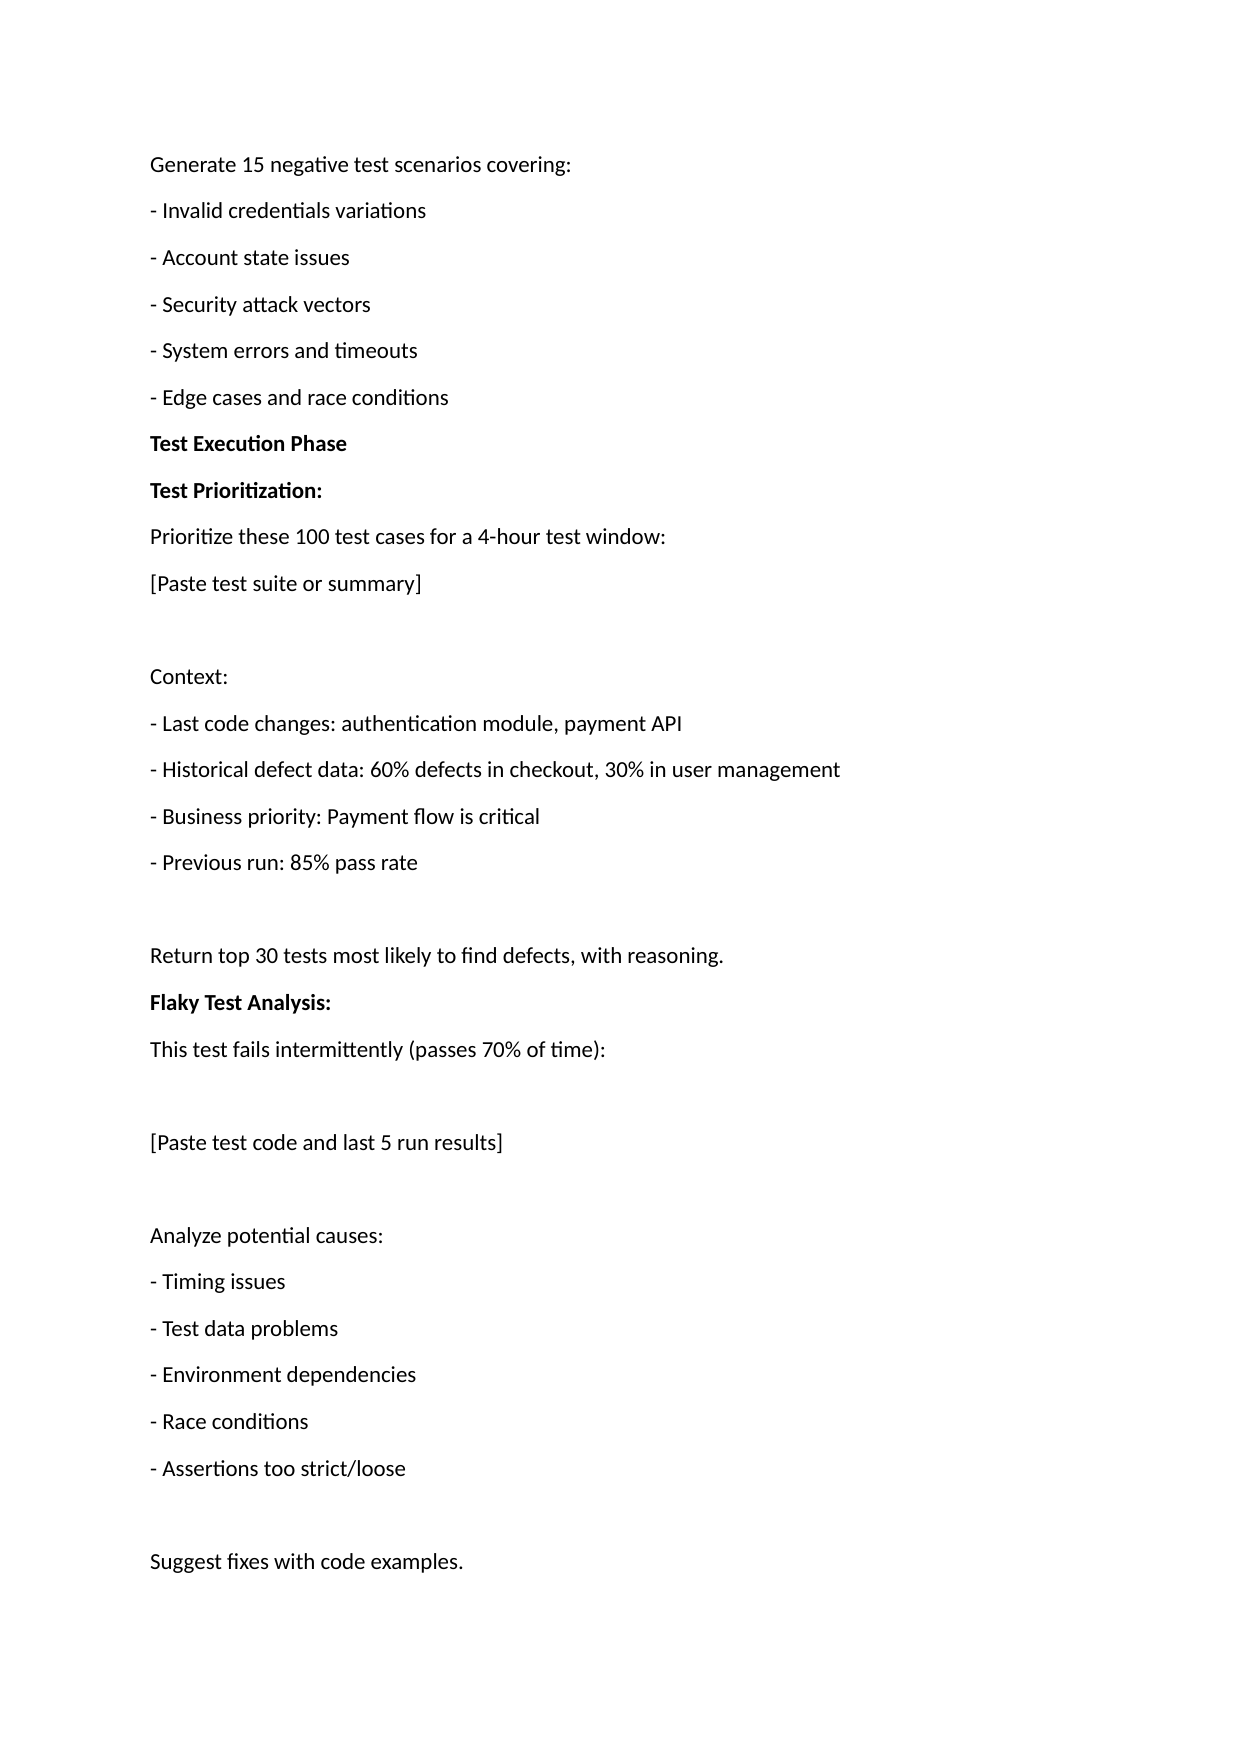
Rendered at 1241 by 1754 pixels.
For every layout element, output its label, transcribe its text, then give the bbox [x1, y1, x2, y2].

text - Environment dependencies [150, 1361, 1090, 1389]
text - Race conditions [150, 1407, 1090, 1435]
text - Timing issues [150, 1267, 1090, 1296]
text Context: [150, 662, 1090, 690]
text - Assertions too strict/loose [150, 1454, 1090, 1482]
text - Test data problems [150, 1314, 1090, 1342]
text [Paste test suite or summary] [150, 569, 1090, 597]
text Analyze potential causes: [150, 1221, 1090, 1249]
text - Last code changes: authentication module, payment API [150, 709, 1090, 737]
text Flaky Test Analysis: [150, 988, 1090, 1016]
text Prioritize these 100 test cases for a 4-hour test window: [150, 522, 1090, 551]
text - Business priority: Payment flow is critical [150, 802, 1090, 830]
text [Paste test code and last 5 run results] [150, 1128, 1090, 1156]
text - Edge cases and race conditions [150, 383, 1090, 411]
text - Historical defect data: 60% defects in checkout, 30% in user management [150, 755, 1090, 783]
text Generate 15 negative test scenarios covering: [150, 150, 1090, 178]
text Test Prioritization: [150, 476, 1090, 504]
text Test Execution Phase [150, 429, 1090, 457]
text - System errors and timeouts [150, 336, 1090, 364]
text - Previous run: 85% pass rate [150, 848, 1090, 876]
text - Security attack vectors [150, 290, 1090, 318]
text - Invalid credentials variations [150, 197, 1090, 224]
text This test fails intermittently (passes 70% of time): [150, 1035, 1090, 1063]
text Suggest fixes with code examples. [150, 1547, 1090, 1575]
text Return top 30 tests most likely to find defects, with reasoning. [150, 942, 1090, 969]
text - Account state issues [150, 243, 1090, 271]
